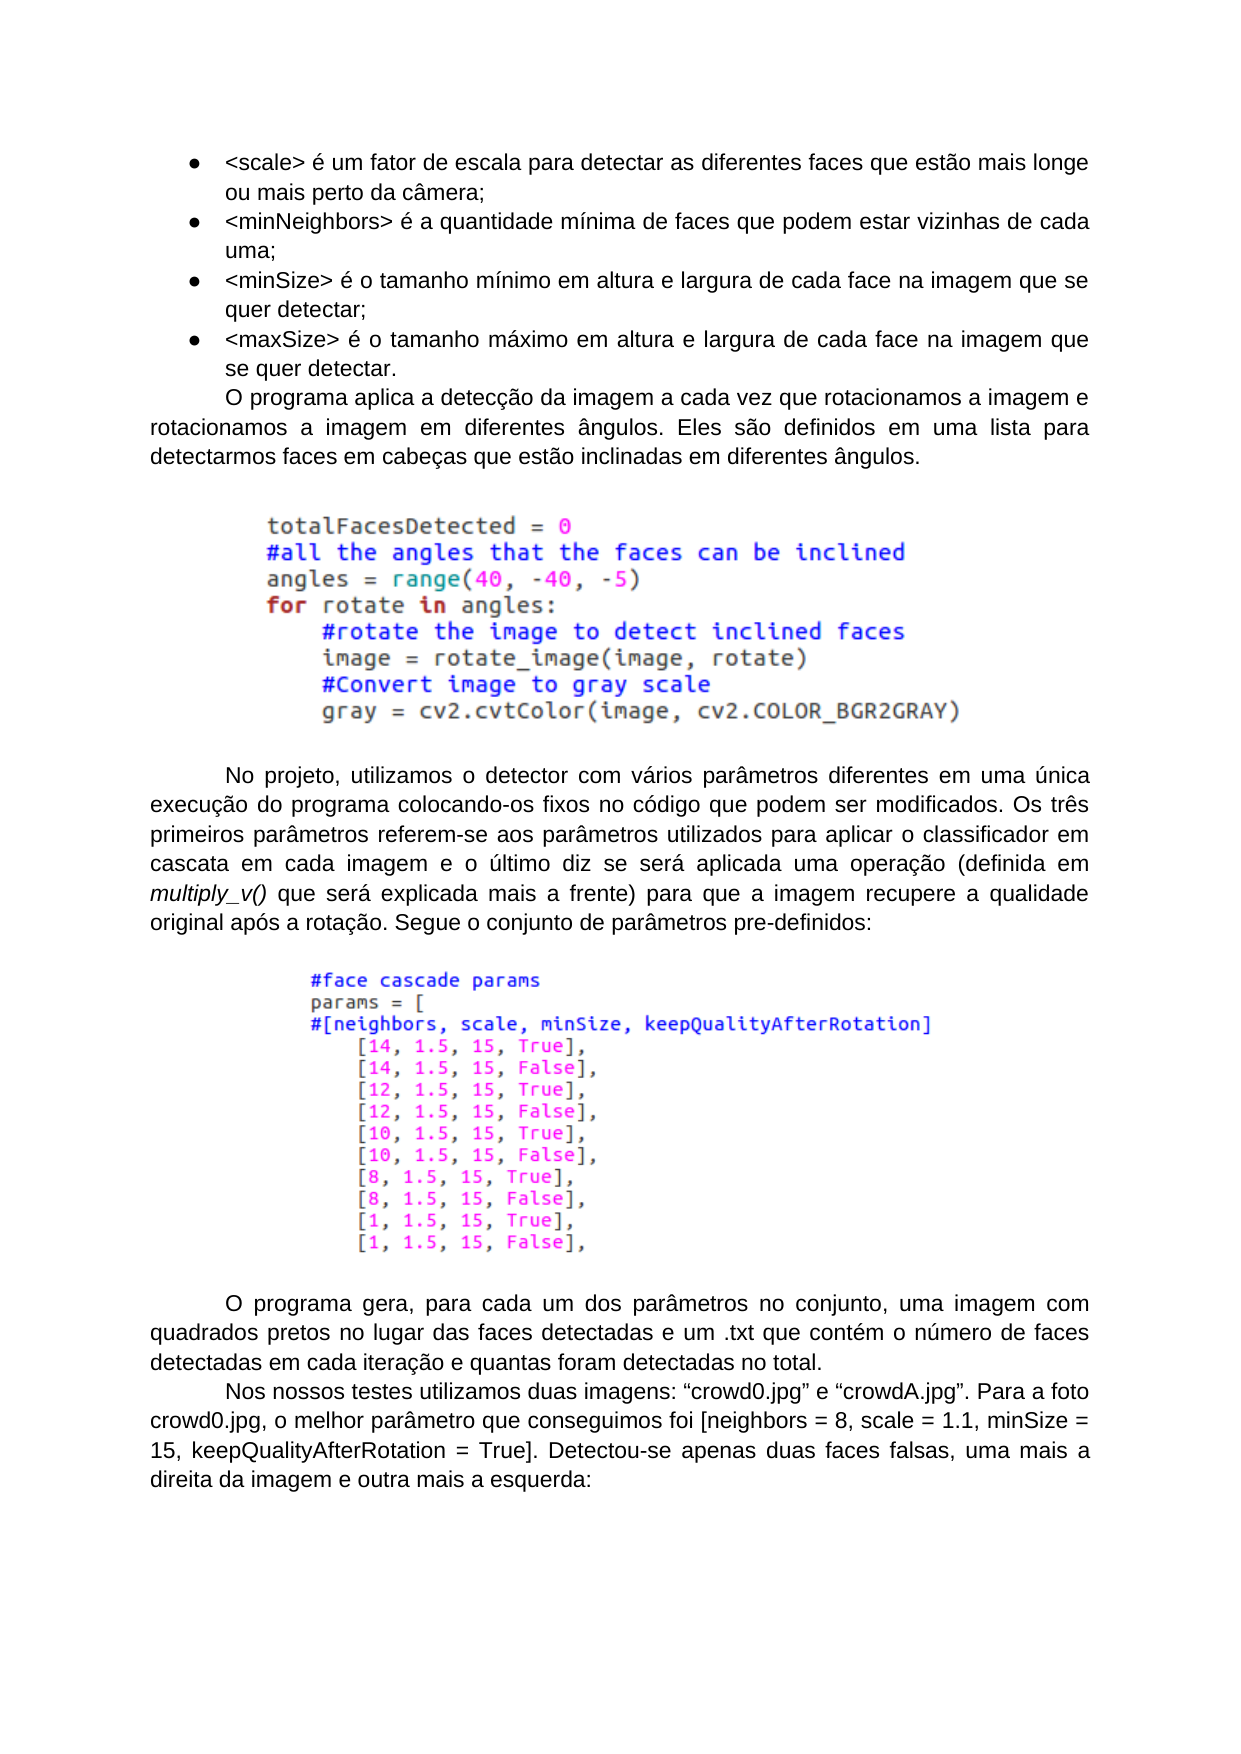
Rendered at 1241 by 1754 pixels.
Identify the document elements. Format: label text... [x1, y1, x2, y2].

text O programa aplica a detecção da imagem a cada vez que rotacionamos a imagem e rotacionamos a imagem em diferentes ângulos. Eles são definidos em uma lista para detectarmos faces em cabeças que estão inclinadas em diferentes ângulos. [150, 385, 1091, 469]
picture [235, 491, 369, 741]
list <minNeighbors> é a quantidade mínima de faces que podem estar vizinhas de cada uma; [187, 209, 1091, 264]
text Nos nossos testes utilizamos duas imagens: “crowd0.jpg” e “crowdA.jpg”. Para a foto crowd0.jpg, o melhor parâmetro que conseguimos foi [neighbors = 8, scale = 1.1, minSize = 15, keepQualityAfterRotation = True]. Detectou-se apenas duas faces falsas, uma mais a direita da imagem e outra mais a esquerda: [150, 1379, 1091, 1492]
list <minSize> é o tamanho mínimo em altura e largura de cada face na imagem que se quer detectar; [187, 267, 1091, 322]
picture [307, 957, 374, 1268]
list <maxSize> é o tamanho máximo em altura e largura de cada face na imagem que se quer detectar. [187, 326, 1091, 381]
text No projeto, utilizamos o detector com vários parâmetros diferentes em uma única execução do programa colocando-os fixos no código que podem ser modificados. Os três primeiros parâmetros referem-se aos parâmetros utilizados para aplicar o classificador em cascata em cada imagem e o último diz se será aplicada uma operação (definida em multiply_v() que será explicada mais a frente) para que a imagem recupere a qualidade original após a rotação. Segue o conjunto de parâmetros pre-definidos: [150, 763, 1091, 935]
list <scale> é um fator de escala para detectar as diferentes faces que estão mais longe ou mais perto da câmera; [187, 150, 1091, 205]
text O programa gera, para cada um dos parâmetros no conjunto, uma imagem com quadrados pretos no lugar das faces detectadas e um .txt que contém o número de faces detectadas em cada iteração e quantas foram detectadas no total. [150, 1291, 1091, 1375]
